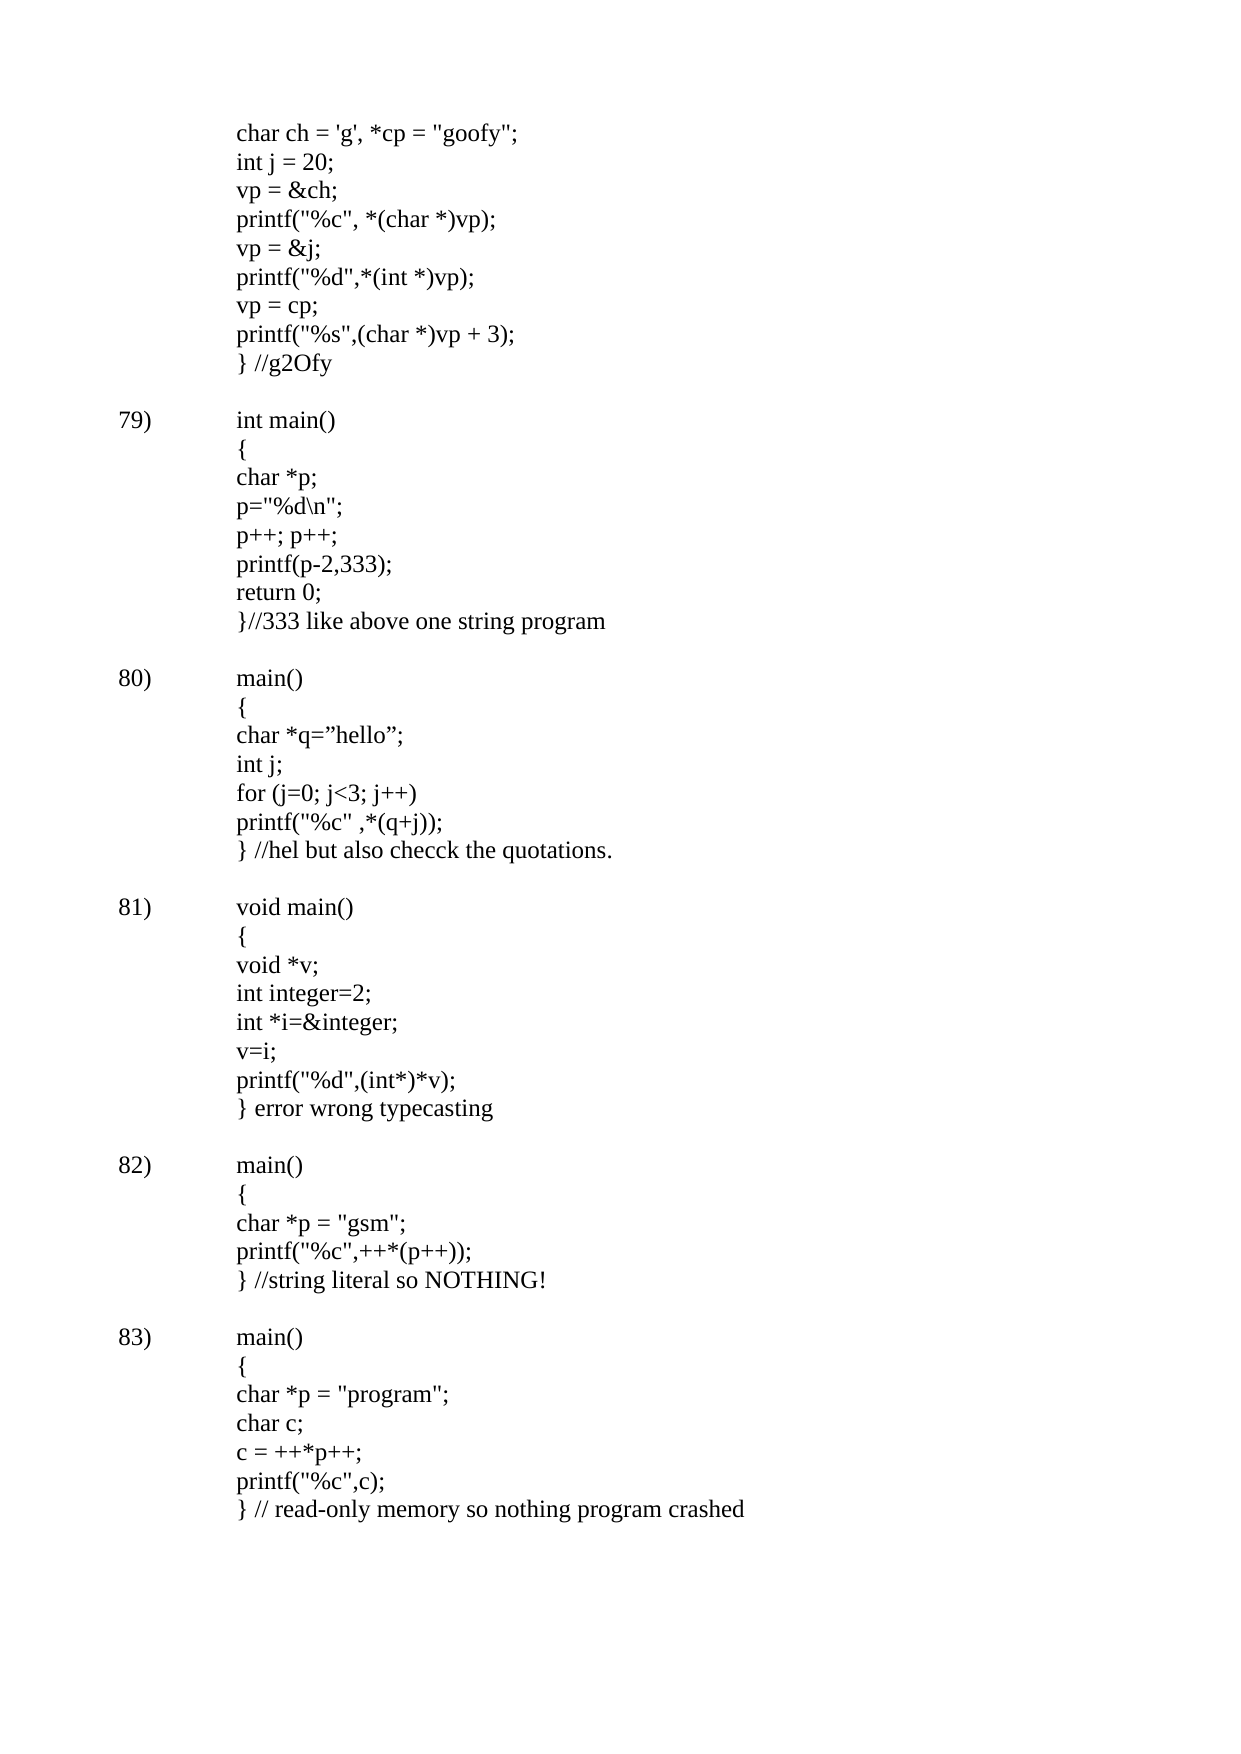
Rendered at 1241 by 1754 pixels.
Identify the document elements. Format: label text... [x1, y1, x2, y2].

text printf("%c",++*(p++)); [118, 1236, 1122, 1265]
text printf("%c" ,*(q+j)); [118, 807, 1122, 835]
text int j = 20; [118, 147, 1122, 176]
text { [118, 692, 1122, 720]
text } error wrong typecasting [118, 1093, 1122, 1122]
text int j; [118, 749, 1122, 778]
text char *p = "gsm"; [118, 1208, 1122, 1236]
text 81) void main() [118, 892, 1122, 921]
text } //hel but also checck the quotations. [118, 835, 1122, 864]
text printf("%c", *(char *)vp); [118, 204, 1122, 233]
text p++; p++; [118, 520, 1122, 549]
text { [118, 921, 1122, 950]
text int integer=2; [118, 978, 1122, 1007]
text c = ++*p++; [118, 1437, 1122, 1466]
text } // read-only memory so nothing program crashed [118, 1494, 1122, 1523]
text } //g2Ofy [118, 348, 1122, 377]
text 79) int main() [118, 405, 1122, 434]
text } //string literal so NOTHING! [118, 1265, 1122, 1294]
text char ch = 'g', *cp = "goofy"; [118, 118, 1122, 147]
text vp = &j; [118, 233, 1122, 262]
text printf("%d",(int*)*v); [118, 1065, 1122, 1093]
text p="%d\n"; [118, 491, 1122, 520]
text printf(p-2,333); [118, 549, 1122, 577]
text vp = &ch; [118, 176, 1122, 204]
text char *p; [118, 462, 1122, 491]
text vp = cp; [118, 291, 1122, 319]
text char c; [118, 1408, 1122, 1437]
text printf("%d",*(int *)vp); [118, 262, 1122, 291]
text { [118, 434, 1122, 462]
text { [118, 1179, 1122, 1208]
text char *p = "program"; [118, 1379, 1122, 1408]
text 80) main() [118, 663, 1122, 692]
text }//333 like above one string program [118, 606, 1122, 635]
text void *v; [118, 950, 1122, 978]
text v=i; [118, 1036, 1122, 1065]
text printf("%s",(char *)vp + 3); [118, 319, 1122, 348]
text char *q=”hello”; [118, 720, 1122, 749]
text { [118, 1351, 1122, 1379]
text 82) main() [118, 1150, 1122, 1179]
text for (j=0; j<3; j++) [118, 778, 1122, 807]
text return 0; [118, 577, 1122, 606]
text printf("%c",c); [118, 1466, 1122, 1494]
text 83) main() [118, 1322, 1122, 1351]
text int *i=&integer; [118, 1007, 1122, 1036]
